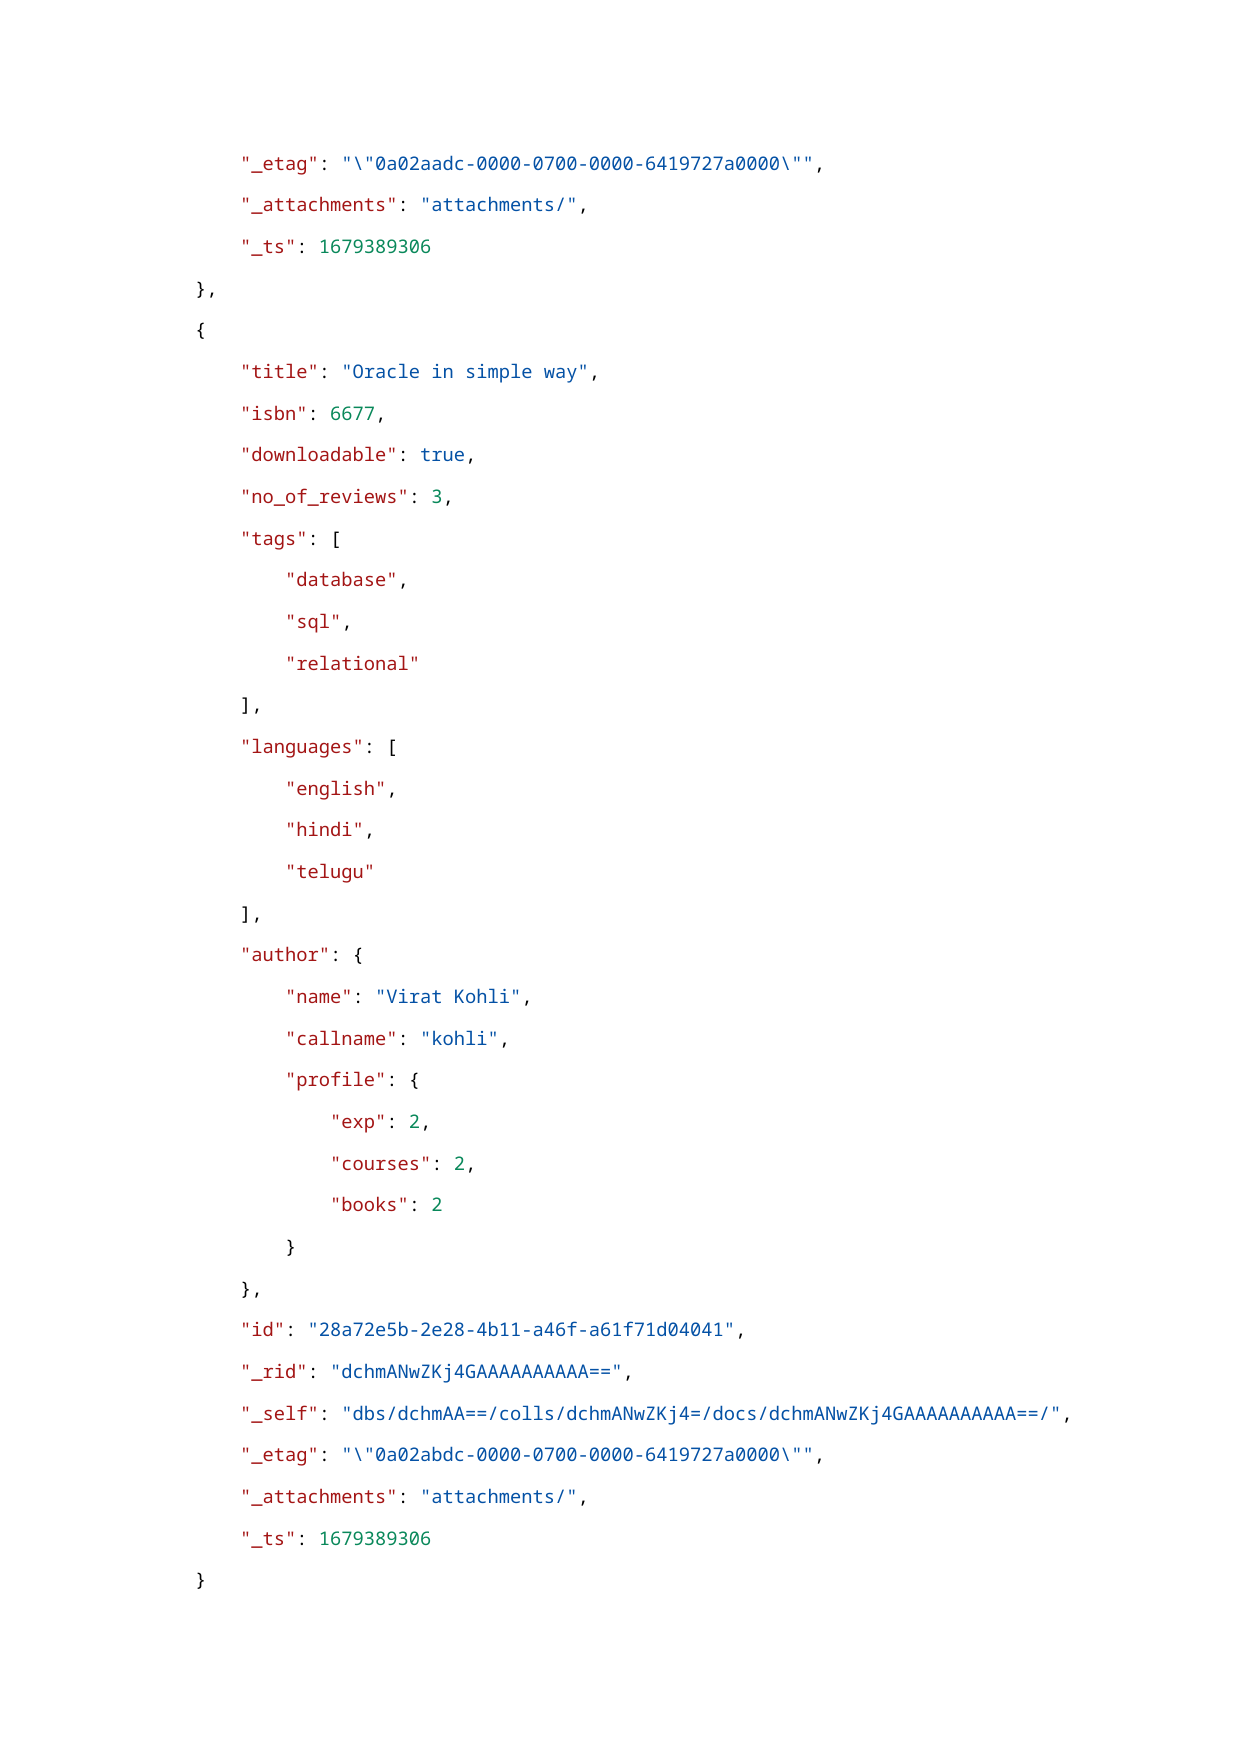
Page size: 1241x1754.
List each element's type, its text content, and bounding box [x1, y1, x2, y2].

text "title": "Oracle in simple way", [150, 358, 1090, 383]
text "english", [150, 775, 1090, 800]
text "exp": 2, [150, 1108, 1090, 1133]
text "_etag": "\"0a02aadc-0000-0700-0000-6419727a0000\"", [150, 150, 1090, 175]
text "_attachments": "attachments/", [150, 192, 1090, 217]
text "profile": { [150, 1067, 1090, 1092]
text "id": "28a72e5b-2e28-4b11-a46f-a61f71d04041", [150, 1317, 1090, 1342]
text "callname": "kohli", [150, 1025, 1090, 1050]
text "no_of_reviews": 3, [150, 483, 1090, 508]
text "books": 2 [150, 1192, 1090, 1217]
text "_rid": "dchmANwZKj4GAAAAAAAAAA==", [150, 1358, 1090, 1383]
text }, [150, 1275, 1090, 1300]
text "_etag": "\"0a02abdc-0000-0700-0000-6419727a0000\"", [150, 1442, 1090, 1467]
text { [150, 317, 1090, 342]
text "courses": 2, [150, 1150, 1090, 1175]
text "isbn": 6677, [150, 400, 1090, 425]
text "_ts": 1679389306 [150, 233, 1090, 258]
text "telugu" [150, 858, 1090, 883]
text "languages": [ [150, 733, 1090, 758]
text "sql", [150, 608, 1090, 633]
text "name": "Virat Kohli", [150, 983, 1090, 1008]
text "database", [150, 567, 1090, 592]
text "_ts": 1679389306 [150, 1525, 1090, 1550]
text ], [150, 900, 1090, 925]
text "_self": "dbs/dchmAA==/colls/dchmANwZKj4=/docs/dchmANwZKj4GAAAAAAAAAA==/", [150, 1400, 1090, 1425]
text } [150, 1567, 1090, 1592]
text "tags": [ [150, 525, 1090, 550]
text } [150, 1233, 1090, 1258]
text ], [150, 692, 1090, 717]
text "_attachments": "attachments/", [150, 1483, 1090, 1508]
text "hindi", [150, 817, 1090, 842]
text "relational" [150, 650, 1090, 675]
text }, [150, 275, 1090, 300]
text "downloadable": true, [150, 442, 1090, 467]
text "author": { [150, 942, 1090, 967]
